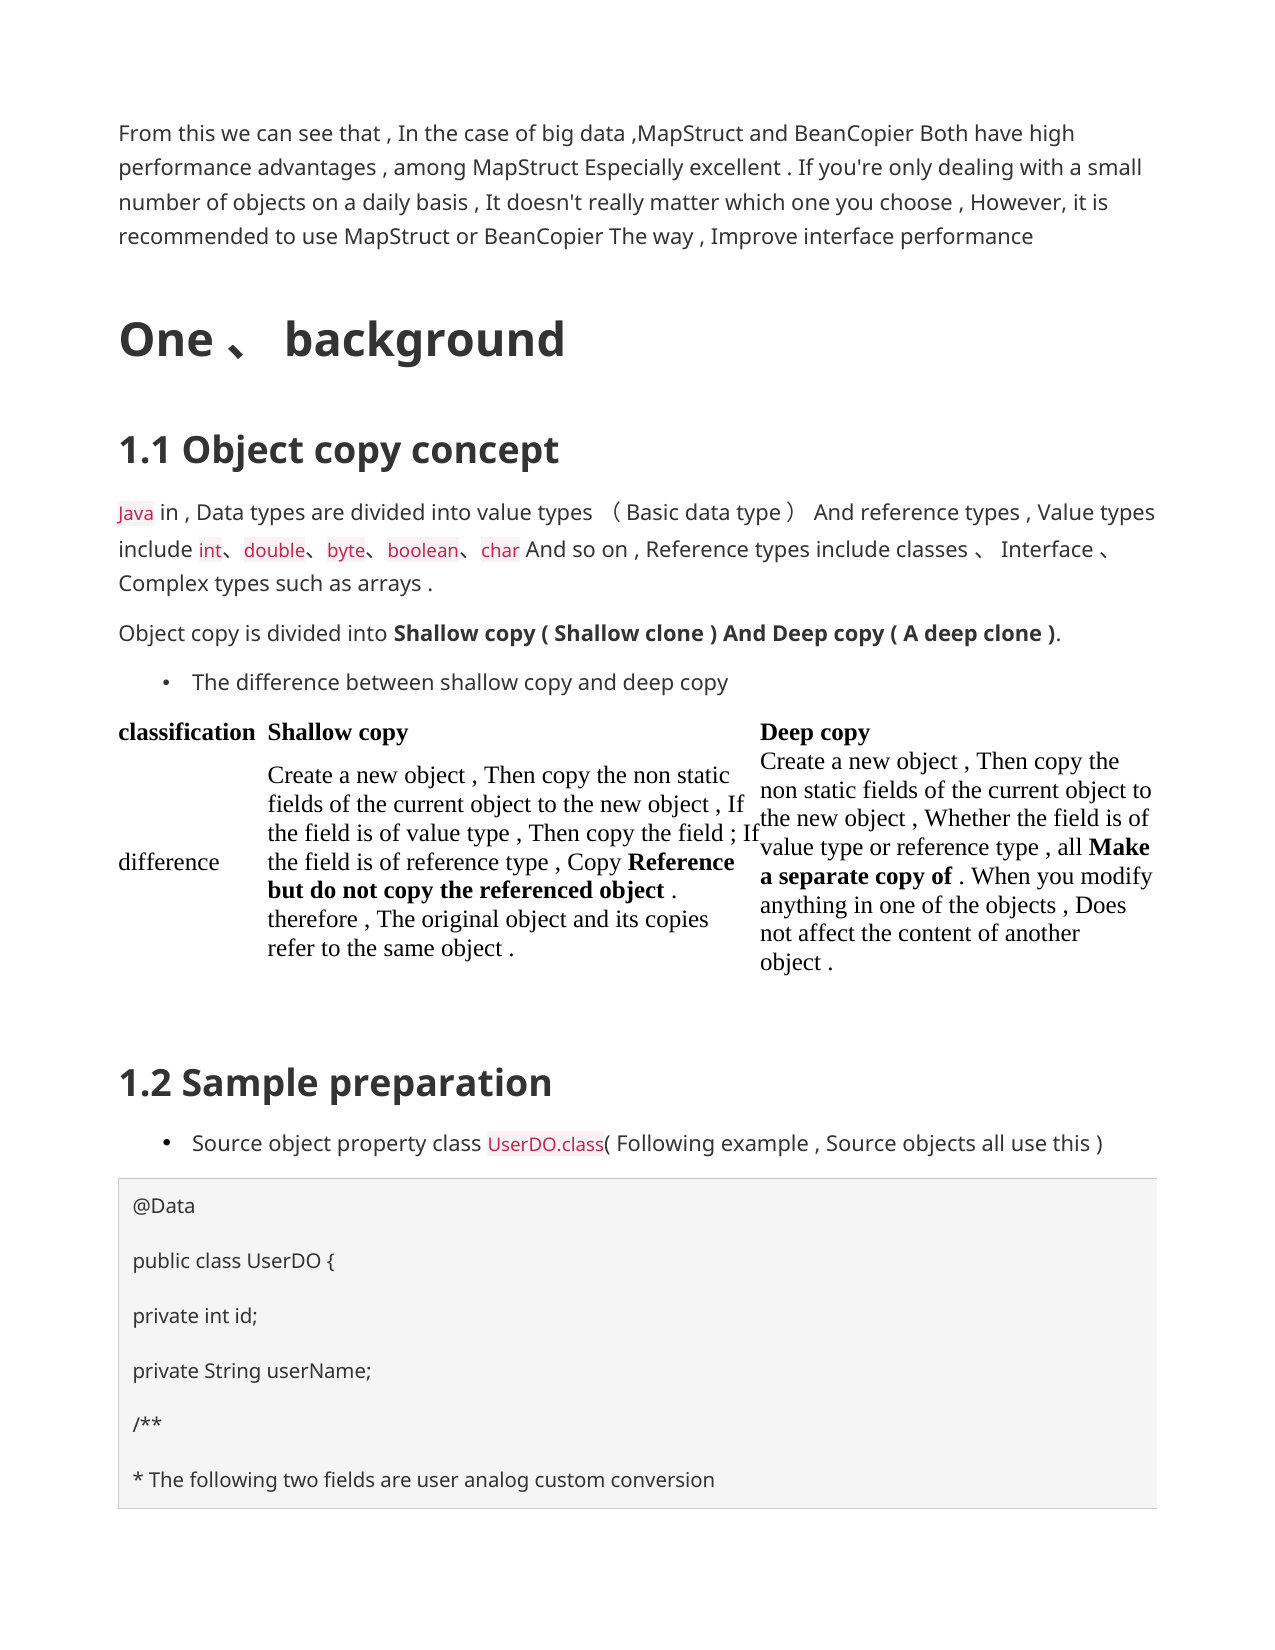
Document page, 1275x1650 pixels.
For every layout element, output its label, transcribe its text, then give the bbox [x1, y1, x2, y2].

text From this we can see that , In the case of big data ,MapStruct and BeanCopier Both have high performance advantages , among MapStruct Especially excellent . If you're only dealing with a small number of objects on a daily basis , It doesn't really matter which one you choose , However, it is recommended to use MapStruct or BeanCopier The way , Improve interface performance [118, 118, 1157, 250]
text Object copy is divided into Shallow copy ( Shallow clone ) And Deep copy ( A deep clone ). [118, 618, 1157, 647]
text @Data [119, 1179, 1157, 1219]
subtitle One 、 background [118, 302, 1157, 370]
table_cell difference [118, 746, 267, 976]
list The difference between shallow copy and deep copy [162, 667, 1157, 697]
table_header Deep copy [760, 717, 1157, 746]
table_cell Create a new object , Then copy the non static fields of the current object to the new object , Whether the field is of value type or reference type , all Make a separate copy of . When you modify anything in one of the objects , Does not affect the content of another object . [760, 746, 1157, 976]
text private int id; [119, 1287, 1157, 1329]
text Java in , Data types are divided into value types （ Basic data type ） And reference types , Value types include int、double、byte、boolean、char And so on , Reference types include classes 、 Interface 、 Complex types such as arrays . [118, 495, 1157, 598]
subtitle 1.1 Object copy concept [118, 423, 1157, 474]
table_header classification [118, 717, 267, 746]
text /** [119, 1397, 1157, 1439]
text private String userName; [119, 1342, 1157, 1384]
list Source object property class UserDO.class( Following example , Source objects all use this ) [162, 1128, 1157, 1157]
text public class UserDO { [119, 1232, 1157, 1274]
table_cell Create a new object , Then copy the non static fields of the current object to the new object , If the field is of value type , Then copy the field ; If the field is of reference type , Copy Reference but do not copy the referenced object . therefore , The original object and its copies refer to the same object . [268, 746, 760, 976]
subtitle 1.2 Sample preparation [118, 1056, 1157, 1107]
text * The following two fields are user analog custom conversion [119, 1452, 1157, 1508]
table_header Shallow copy [268, 717, 760, 746]
